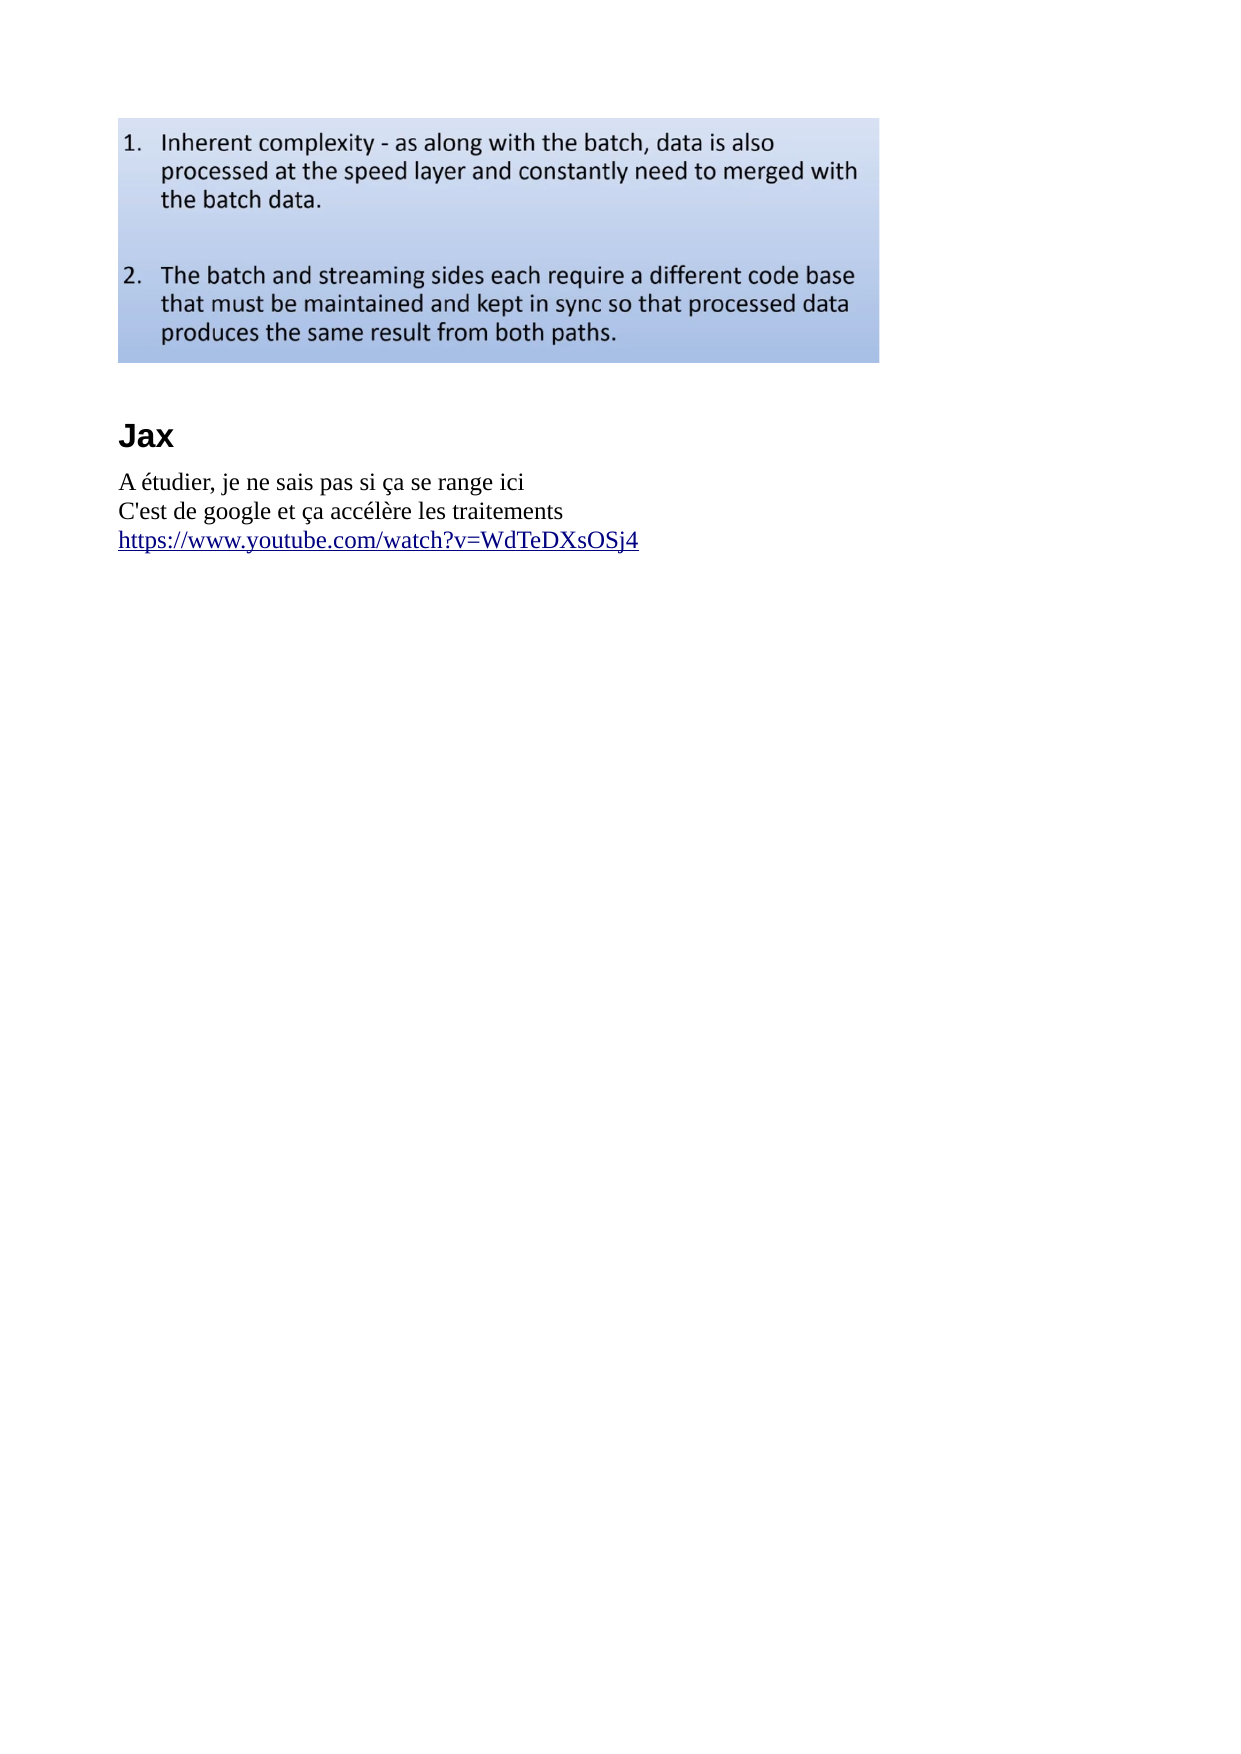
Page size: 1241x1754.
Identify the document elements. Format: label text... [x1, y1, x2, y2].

text A étudier, je ne sais pas si ça se range ici [118, 467, 1122, 496]
text https://www.youtube.com/watch?v=WdTeDXsOSj4 [118, 525, 1122, 554]
text C'est de google et ça accélère les traitements [118, 496, 1122, 525]
subtitle Jax [118, 416, 1122, 455]
picture [118, 118, 880, 363]
